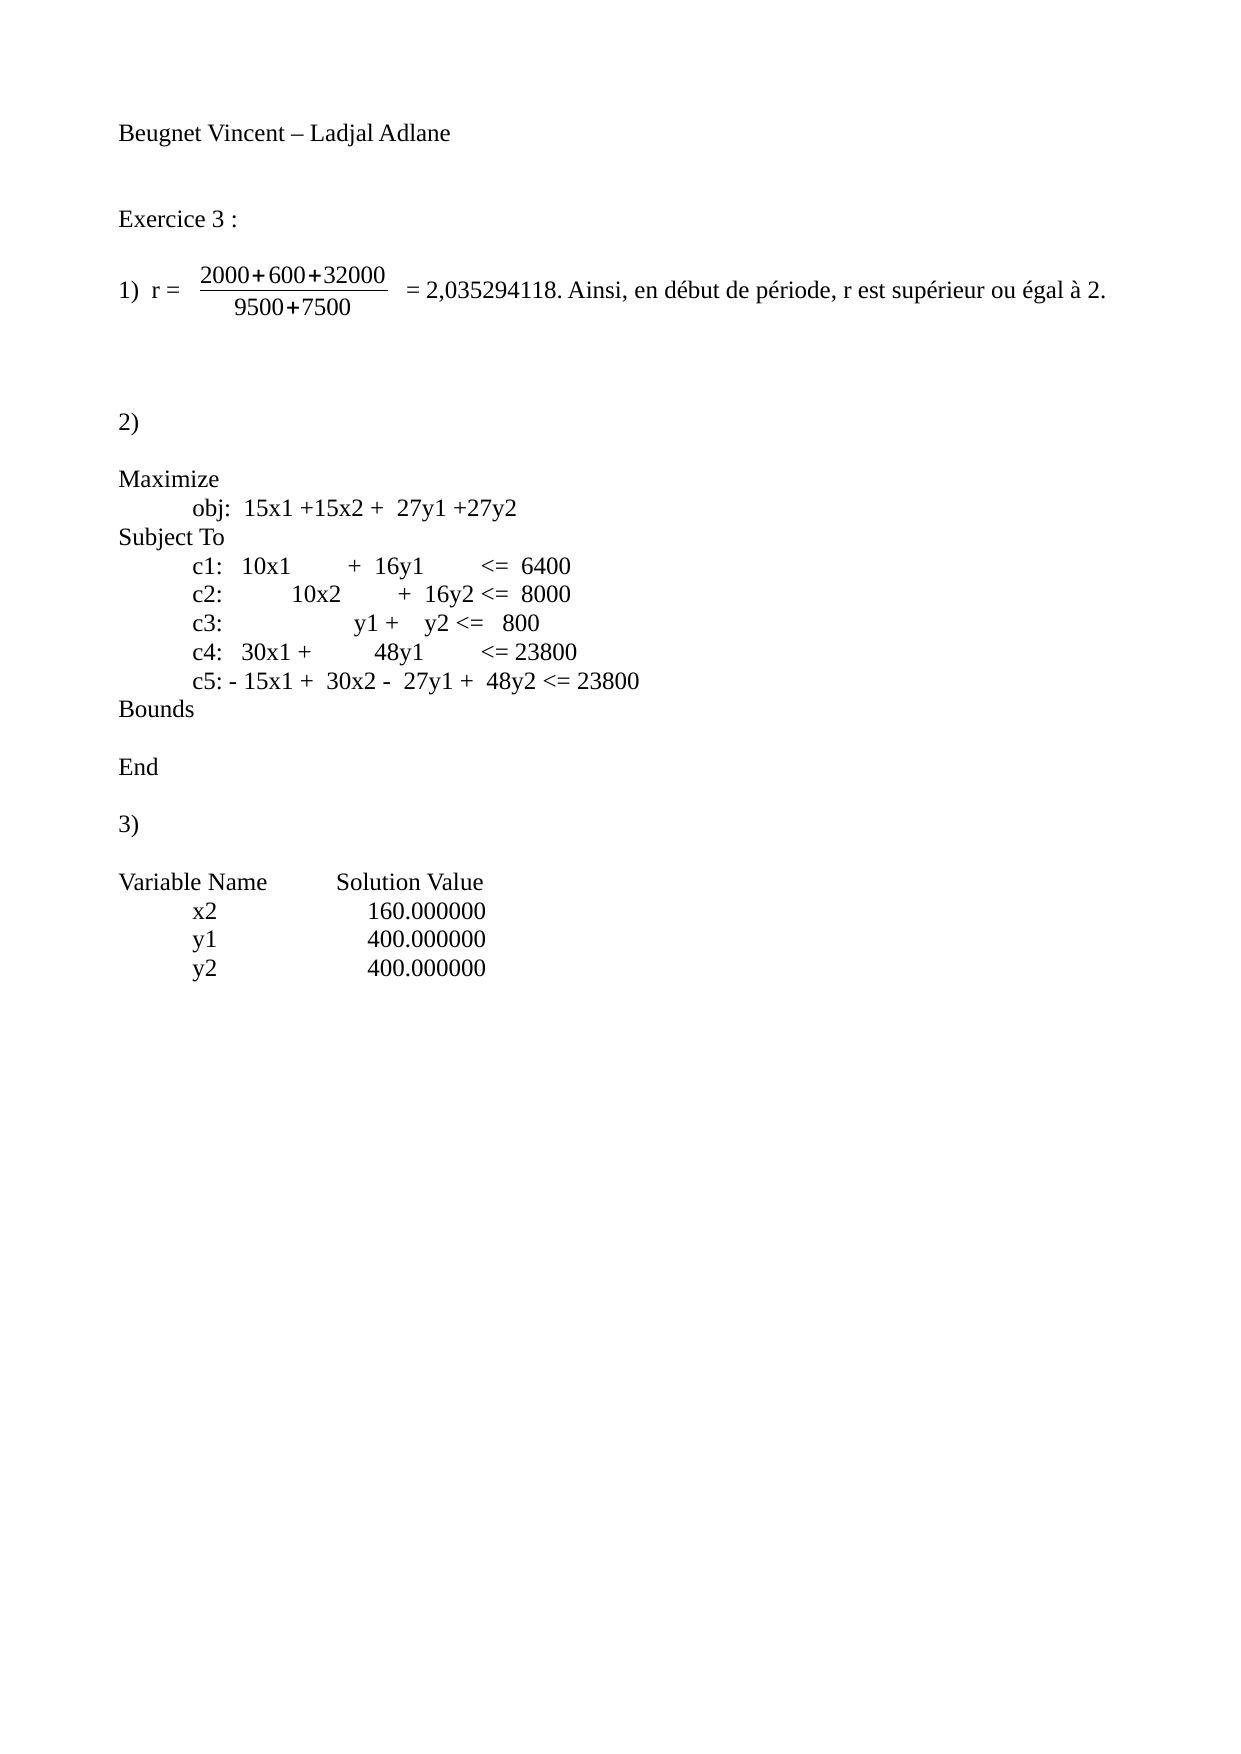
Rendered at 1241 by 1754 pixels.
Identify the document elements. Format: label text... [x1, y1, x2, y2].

text obj: 15x1 +15x2 + 27y1 +27y2 [118, 493, 1122, 522]
text End [118, 752, 1122, 781]
text y1 400.000000 [118, 924, 1122, 953]
text Maximize [118, 464, 1122, 493]
text c4: 30x1 + 48y1 <= 23800 [118, 637, 1122, 666]
text c1: 10x1 + 16y1 <= 6400 [118, 551, 1122, 579]
text 2) [118, 407, 1122, 436]
text Variable Name Solution Value [118, 867, 1122, 896]
text 1) r == 2,035294118. Ainsi, en début de période, r est supérieur ou égal à 2. [118, 262, 1122, 321]
text Beugnet Vincent – Ladjal Adlane [118, 118, 1122, 147]
text 3) [118, 809, 1122, 838]
text x2 160.000000 [118, 896, 1122, 924]
text c2: 10x2 + 16y2 <= 8000 [118, 579, 1122, 608]
text Exercice 3 : [118, 204, 1122, 233]
text c5: - 15x1 + 30x2 - 27y1 + 48y2 <= 23800 [118, 666, 1122, 694]
text y2 400.000000 [118, 953, 1122, 982]
text Bounds [118, 694, 1122, 723]
text c3: y1 + y2 <= 800 [118, 608, 1122, 637]
text Subject To [118, 522, 1122, 551]
